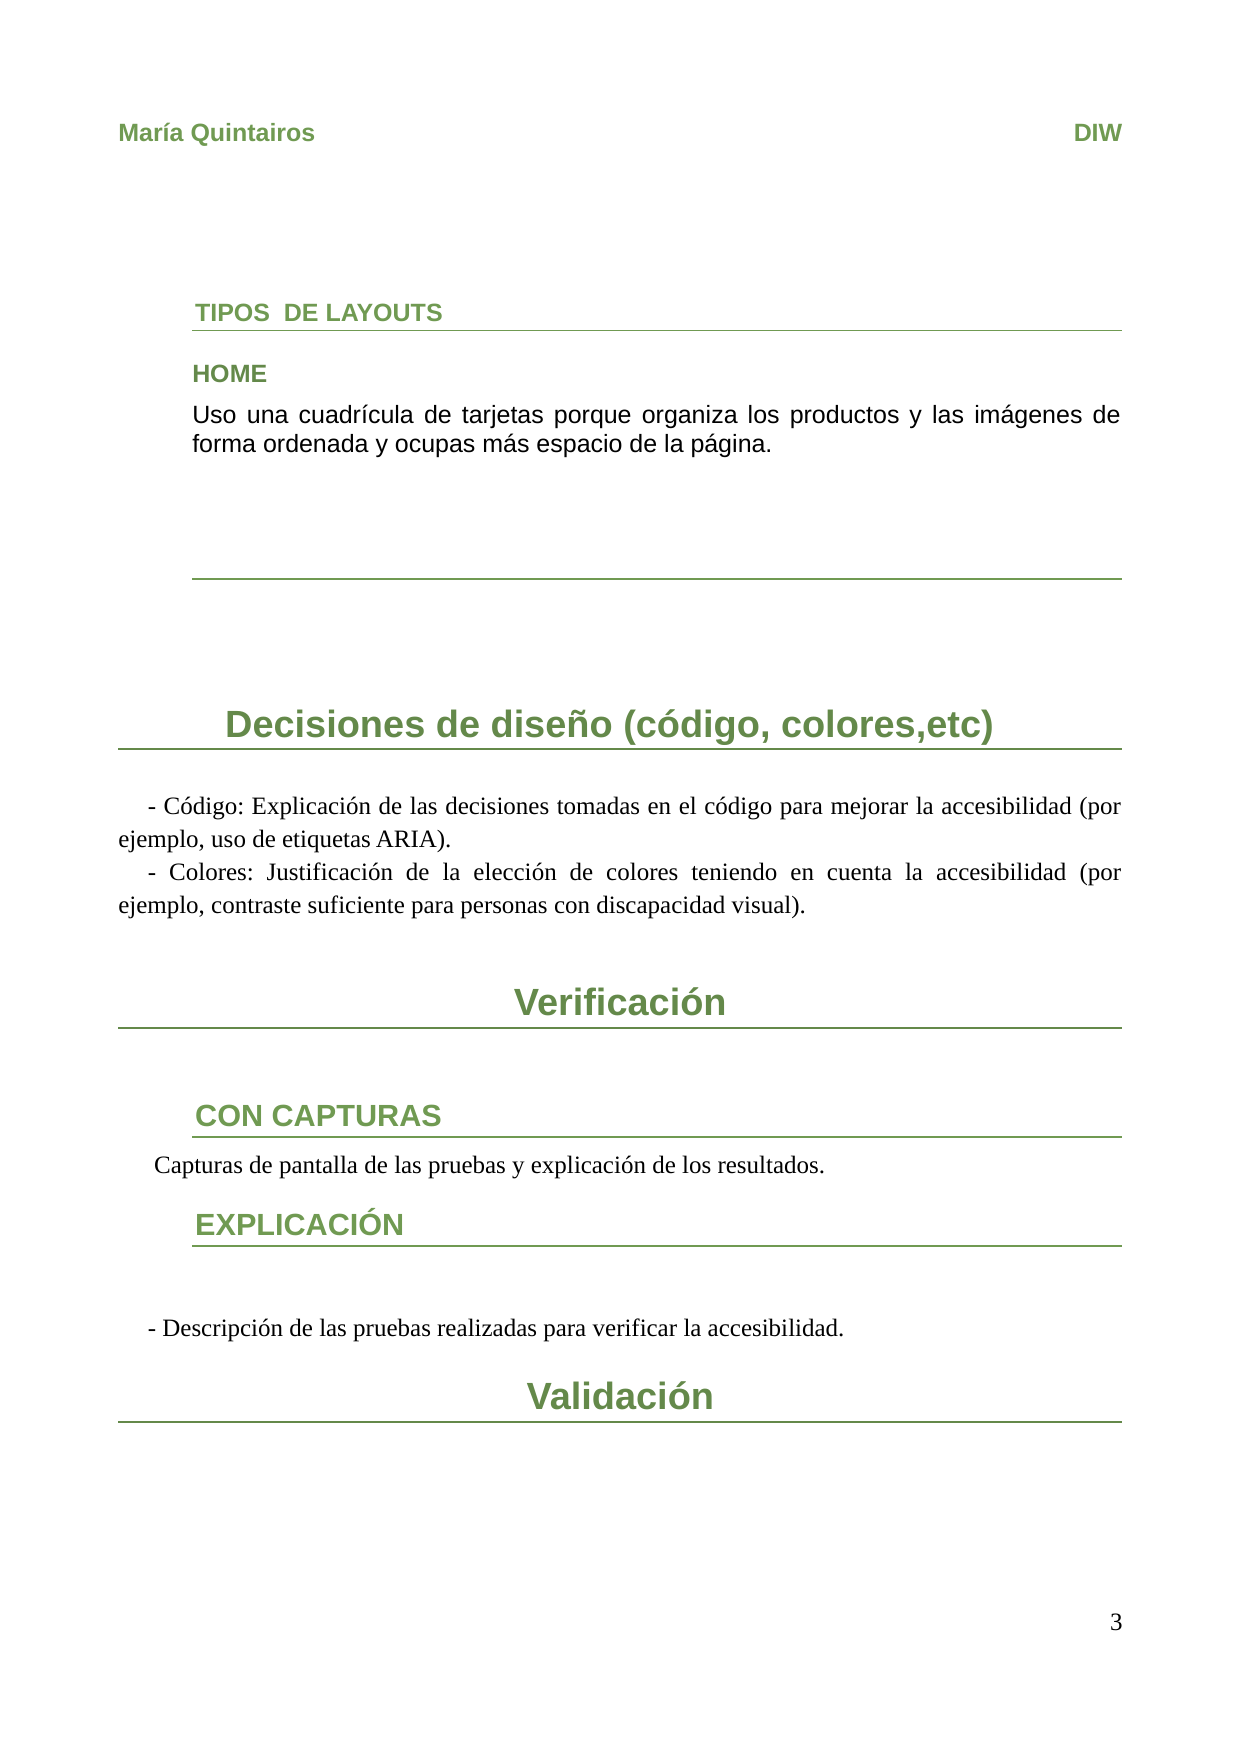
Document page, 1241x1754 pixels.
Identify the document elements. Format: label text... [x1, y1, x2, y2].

text - Colores: Justificación de la elección de colores teniendo en cuenta la accesibilidad (por ejemplo, contraste suficiente para personas con discapacidad visual). [118, 857, 1122, 919]
subtitle HOME [192, 358, 1122, 387]
text Capturas de pantalla de las pruebas y explicación de los resultados. [118, 1150, 1122, 1179]
subtitle CON CAPTURAS [192, 1095, 1122, 1136]
text Uso una cuadrícula de tarjetas porque organiza los productos y las imágenes de forma ordenada y ocupas más espacio de la página. [192, 400, 1122, 457]
subtitle TIPOS DE LAYOUTS [192, 295, 1122, 330]
text - Descripción de las pruebas realizadas para verificar la accesibilidad. [118, 1313, 1122, 1342]
subtitle Decisiones de diseño (código, colores,etc) [118, 698, 1122, 748]
subtitle Validación [118, 1371, 1122, 1421]
subtitle EXPLICACIÓN [192, 1204, 1122, 1245]
subtitle Verificación [118, 977, 1122, 1027]
text - Código: Explicación de las decisiones tomadas en el código para mejorar la accesibilidad (por ejemplo, uso de etiquetas ARIA). [118, 791, 1122, 853]
